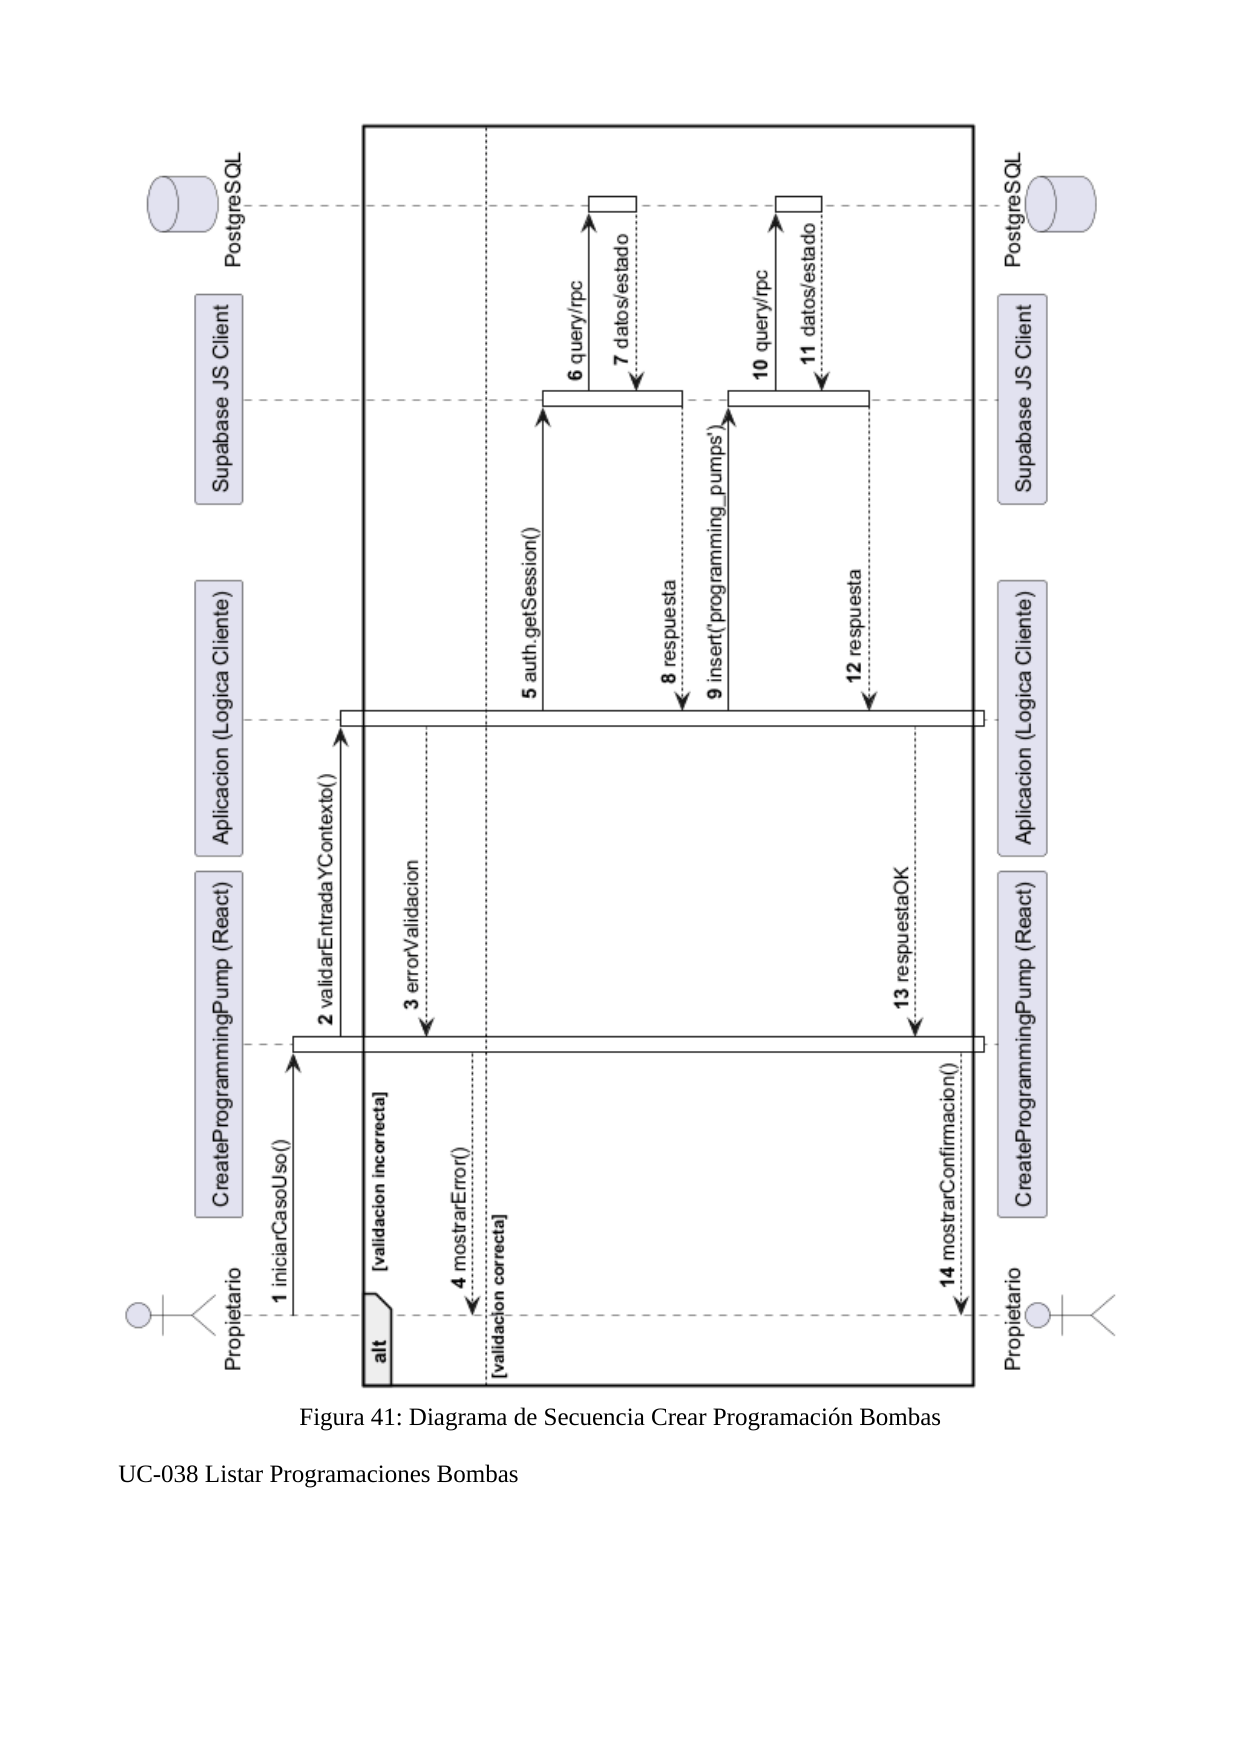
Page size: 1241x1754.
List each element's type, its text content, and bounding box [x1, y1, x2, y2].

text Figura 41: Diagrama de Secuencia Crear Programación Bombas [118, 1402, 1122, 1431]
text UC-038 Listar Programaciones Bombas [118, 1459, 1122, 1488]
picture [118, 118, 1123, 1402]
